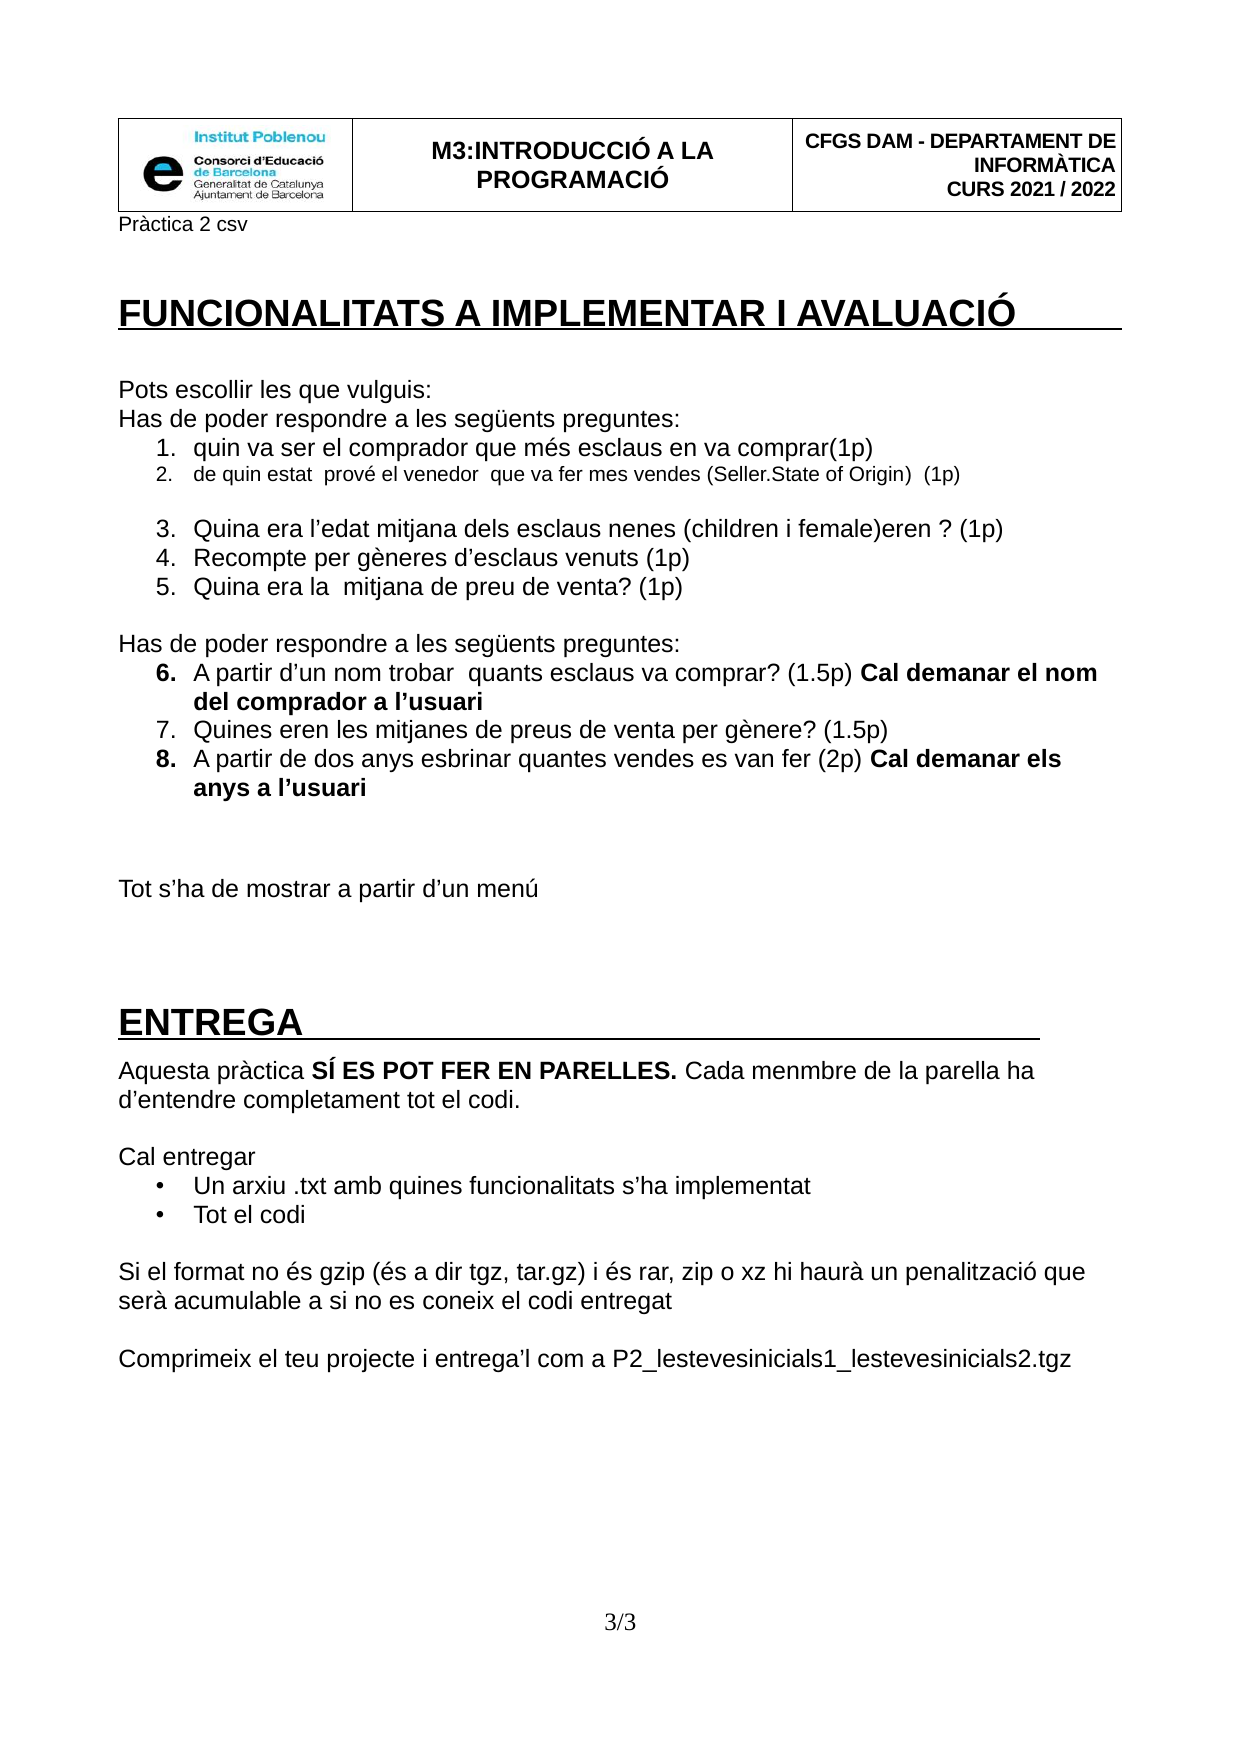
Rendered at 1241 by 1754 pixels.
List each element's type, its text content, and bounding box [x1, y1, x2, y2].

list Quina era la mitjana de preu de venta? (1p) [156, 572, 1122, 600]
text Tot s’ha de mostrar a partir d’un menú [118, 874, 1122, 902]
text Comprimeix el teu projecte i entrega’l com a P2_lestevesinicials1_lestevesinicials2.tgz [118, 1344, 1122, 1372]
subtitle [118, 330, 1122, 334]
list A partir de dos anys esbrinar quantes vendes es van fer (2p) Cal demanar els anys a l’usuari [156, 744, 1122, 802]
list Un arxiu .txt amb quines funcionalitats s’ha implementat [156, 1171, 1122, 1200]
subtitle ENTREGA [118, 1000, 1122, 1043]
text Aquesta pràctica SÍ ES POT FER EN PARELLES. Cada menmbre de la parella ha d’entendre completament tot el codi. [118, 1056, 1122, 1113]
list de quin estat prové el venedor que va fer mes vendes (Seller.State of Origin) (1p) [156, 461, 1122, 485]
list Quina era l’edat mitjana dels esclaus nenes (children i female)eren ? (1p) [156, 514, 1122, 543]
text Si el format no és gzip (és a dir tgz, tar.gz) i és rar, zip o xz hi haurà un penalització que serà acumulable a si no es coneix el codi entregat [118, 1257, 1122, 1315]
text Pots escollir les que vulguis: [118, 375, 1122, 404]
picture [140, 125, 331, 206]
list Tot el codi [156, 1200, 1122, 1229]
list Recompte per gèneres d’esclaus venuts (1p) [156, 543, 1122, 572]
text Has de poder respondre a les següents preguntes: [118, 629, 1122, 658]
text Has de poder respondre a les següents preguntes: [118, 404, 1122, 433]
list quin va ser el comprador que més esclaus en va comprar(1p) [156, 433, 1122, 461]
list A partir d’un nom trobar quants esclaus va comprar? (1.5p) Cal demanar el nom del comprador a l’usuari [156, 658, 1122, 715]
subtitle FUNCIONALITATS A IMPLEMENTAR I AVALUACIÓ [118, 290, 1122, 328]
text Cal entregar [118, 1142, 1122, 1171]
list Quines eren les mitjanes de preus de venta per gènere? (1.5p) [156, 715, 1122, 744]
